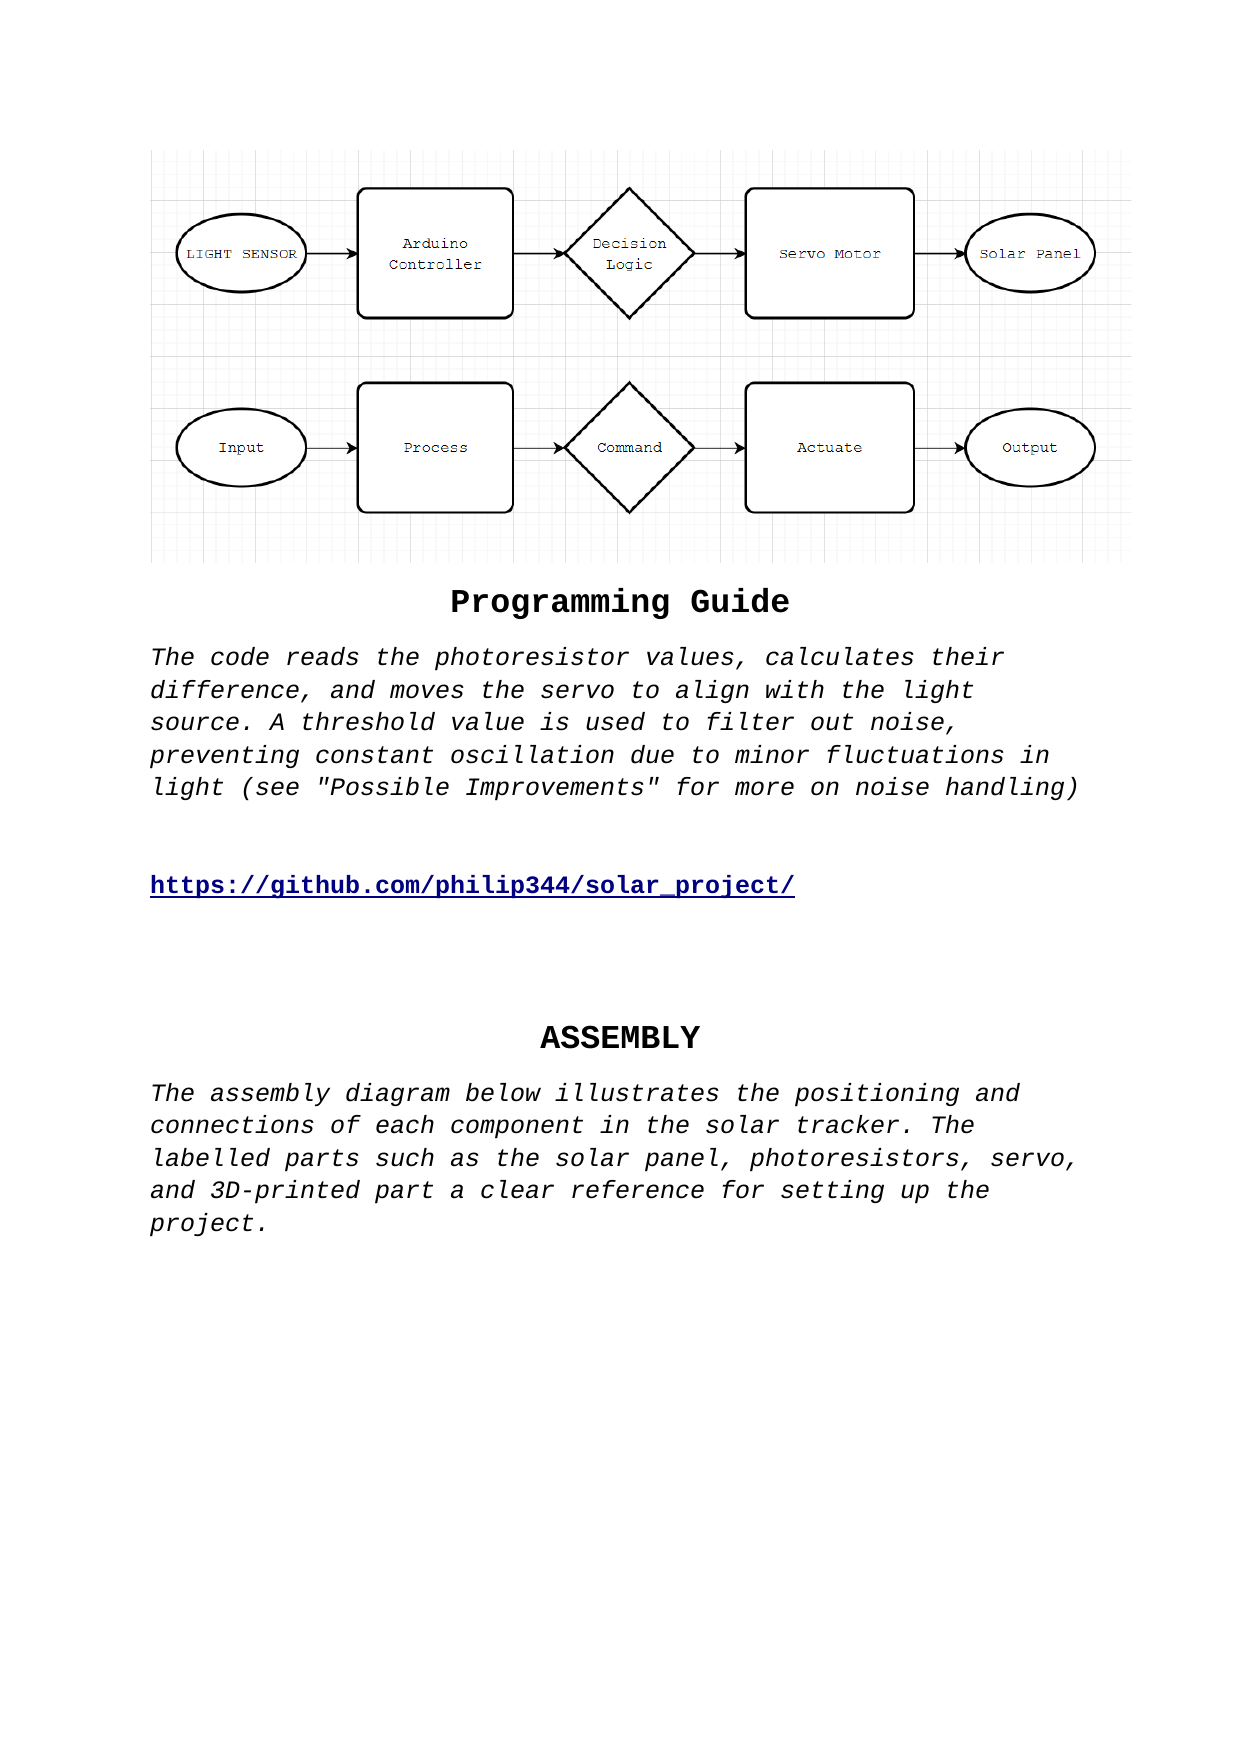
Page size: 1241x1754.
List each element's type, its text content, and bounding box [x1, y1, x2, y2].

text https://github.com/philip344/solar_project/ [150, 873, 1090, 901]
text The code reads the photoresistor values, calculates their difference, and moves the servo to align with the light source. A threshold value is used to filter out noise, preventing constant oscillation due to minor fluctuations in light (see "Possible Improvements" for more on noise handling) [150, 645, 1090, 803]
text ASSEMBLY [150, 1021, 1090, 1058]
text The assembly diagram below illustrates the positioning and connections of each component in the solar tracker. The labelled parts such as the solar panel, photoresistors, servo, and 3D-printed part a clear reference for setting up the project. [150, 1081, 1090, 1239]
text Programming Guide [150, 584, 1090, 622]
